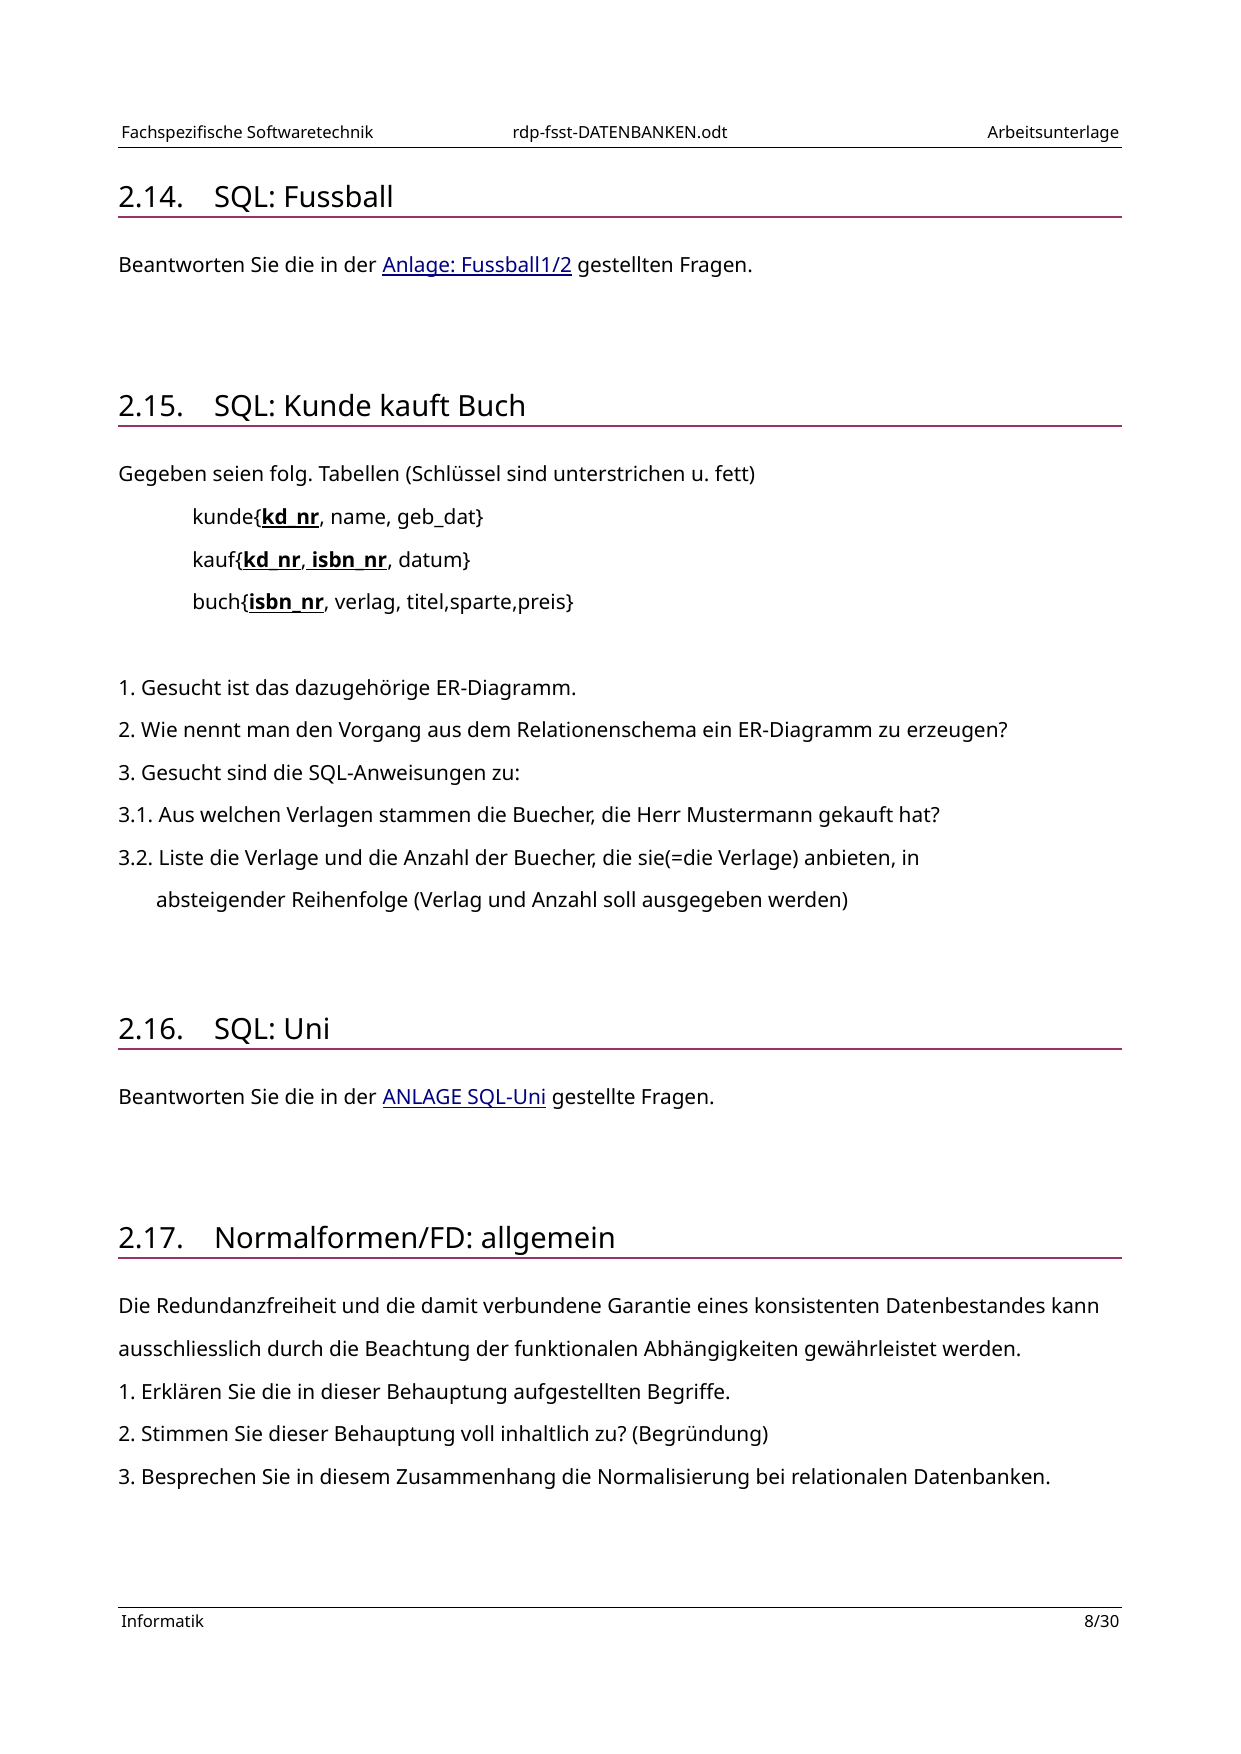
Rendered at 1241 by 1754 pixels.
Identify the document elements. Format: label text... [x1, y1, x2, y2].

text Beantworten Sie die in der Anlage: Fussball1/2 gestellten Fragen. [118, 250, 1122, 279]
subtitle SQL: Kunde kauft Buch [118, 386, 1122, 425]
text absteigender Reihenfolge (Verlag und Anzahl soll ausgegeben werden) [118, 886, 1122, 914]
text 1. Gesucht ist das dazugehörige ER-Diagramm. [118, 673, 1122, 701]
subtitle SQL: Uni [118, 1008, 1122, 1048]
text 2. Wie nennt man den Vorgang aus dem Relationenschema ein ER-Diagramm zu erzeugen? [118, 715, 1122, 744]
text 3. Gesucht sind die SQL-Anweisungen zu: [118, 758, 1122, 786]
text 2. Stimmen Sie dieser Behauptung voll inhaltlich zu? (Begründung) [118, 1419, 1122, 1448]
subtitle Normalformen/FD: allgemein [118, 1218, 1122, 1257]
text 1. Erklären Sie die in dieser Behauptung aufgestellten Begriffe. [118, 1377, 1122, 1405]
text Gegeben seien folg. Tabellen (Schlüssel sind unterstrichen u. fett) [118, 459, 1122, 488]
subtitle SQL: Fussball [118, 176, 1122, 216]
text 3.2. Liste die Verlage und die Anzahl der Buecher, die sie(=die Verlage) anbieten, in [118, 843, 1122, 871]
text Beantworten Sie die in der ANLAGE SQL-Uni gestellte Fragen. [118, 1082, 1122, 1111]
text 3.1. Aus welchen Verlagen stammen die Buecher, die Herr Mustermann gekauft hat? [118, 800, 1122, 829]
text 3. Besprechen Sie in diesem Zusammenhang die Normalisierung bei relationalen Datenbanken. [118, 1462, 1122, 1491]
text kunde{kd_nr, name, geb_dat} kauf{kd_nr, isbn_nr, datum} buch{isbn_nr, verlag, titel,sparte,preis} [192, 502, 1122, 616]
text Die Redundanzfreiheit und die damit verbundene Garantie eines konsistenten Datenbestandes kann ausschliesslich durch die Beachtung der funktionalen Abhängigkeiten gewährleistet werden. [118, 1292, 1122, 1363]
